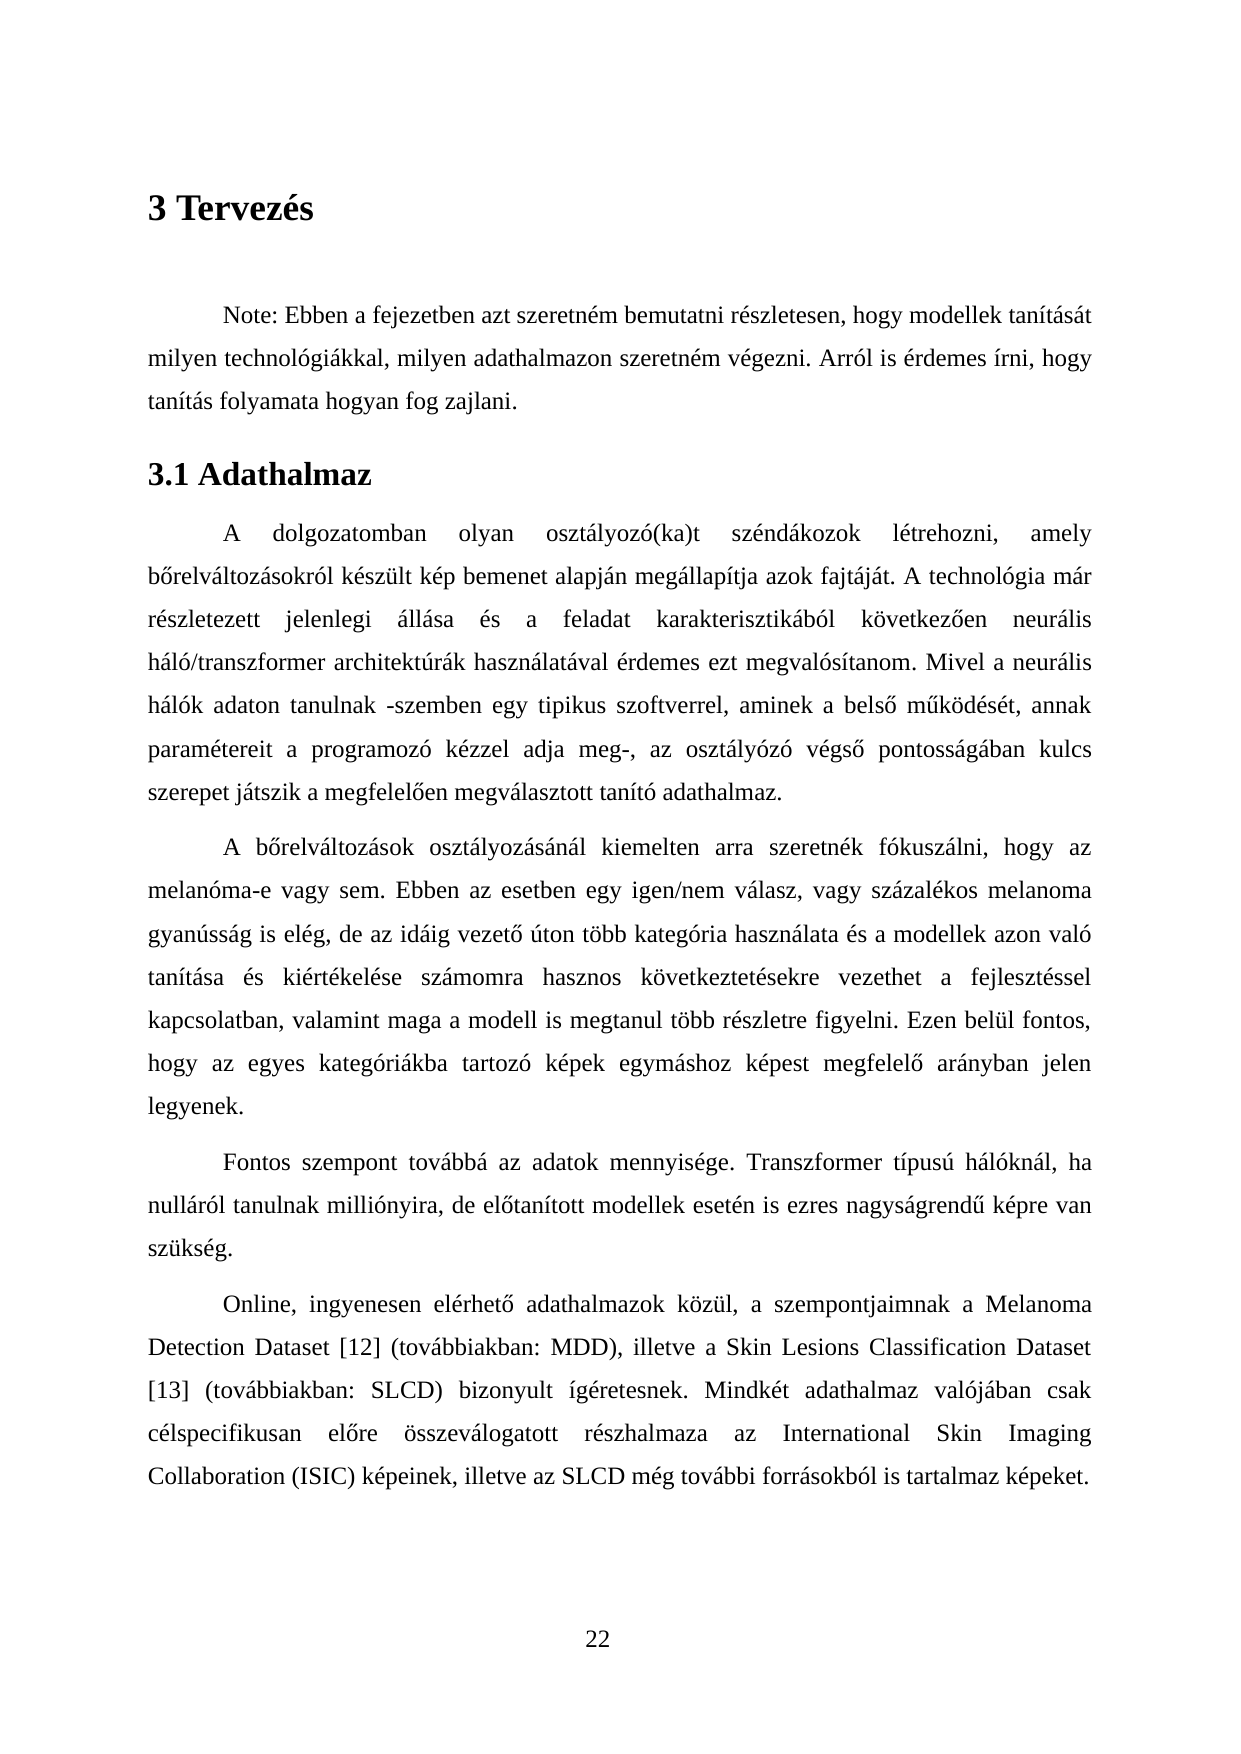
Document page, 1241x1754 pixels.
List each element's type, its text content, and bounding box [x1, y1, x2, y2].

text Online, ingyenesen elérhető adathalmazok közül, a szempontjaimnak a Melanoma Detection Dataset [12] (továbbiakban: MDD), illetve a Skin Lesions Classification Dataset [13] (továbbiakban: SLCD) bizonyult ígéretesnek. Mindkét adathalmaz valójában csak célspecifikusan előre összeválogatott részhalmaza az International Skin Imaging Collaboration​ (ISIC) képeinek, illetve az SLCD még további forrásokból is tartalmaz képeket. [148, 1289, 1092, 1490]
text Fontos szempont továbbá az adatok mennyisége. Transzformer típusú hálóknál, ha nulláról tanulnak milliónyira, de előtanított modellek esetén is ezres nagyságrendű képre van szükség. [148, 1147, 1092, 1262]
text Note: Ebben a fejezetben azt szeretném bemutatni részletesen, hogy modellek tanítását milyen technológiákkal, milyen adathalmazon szeretném végezni. Arról is érdemes írni, hogy tanítás folyamata hogyan fog zajlani. [148, 300, 1092, 415]
subtitle Tervezés [148, 185, 1092, 228]
text A dolgozatomban olyan osztályozó(ka)t széndákozok létrehozni, amely bőrelváltozásokról készült kép bemenet alapján megállapítja azok fajtáját. A technológia már részletezett jelenlegi állása és a feladat karakterisztikából következően neurális háló/transzformer architektúrák használatával érdemes ezt megvalósítanom. Mivel a neurális hálók adaton tanulnak -szemben egy tipikus szoftverrel, aminek a belső működését, annak paramétereit a programozó kézzel adja meg-, az osztályózó végső pontosságában kulcs szerepet játszik a megfelelően megválasztott tanító adathalmaz. [148, 518, 1092, 806]
text A bőrelváltozások osztályozásánál kiemelten arra szeretnék fókuszálni, hogy az melanóma-e vagy sem. Ebben az esetben egy igen/nem válasz, vagy százalékos melanoma gyanússág is elég, de az idáig vezető úton több kategória használata és a modellek azon való tanítása és kiértékelése számomra hasznos következtetésekre vezethet a fejlesztéssel kapcsolatban, valamint maga a modell is megtanul több részletre figyelni. Ezen belül fontos, hogy az egyes kategóriákba tartozó képek egymáshoz képest megfelelő arányban jelen legyenek. [148, 832, 1092, 1120]
subtitle Adathalmaz [148, 454, 1092, 493]
